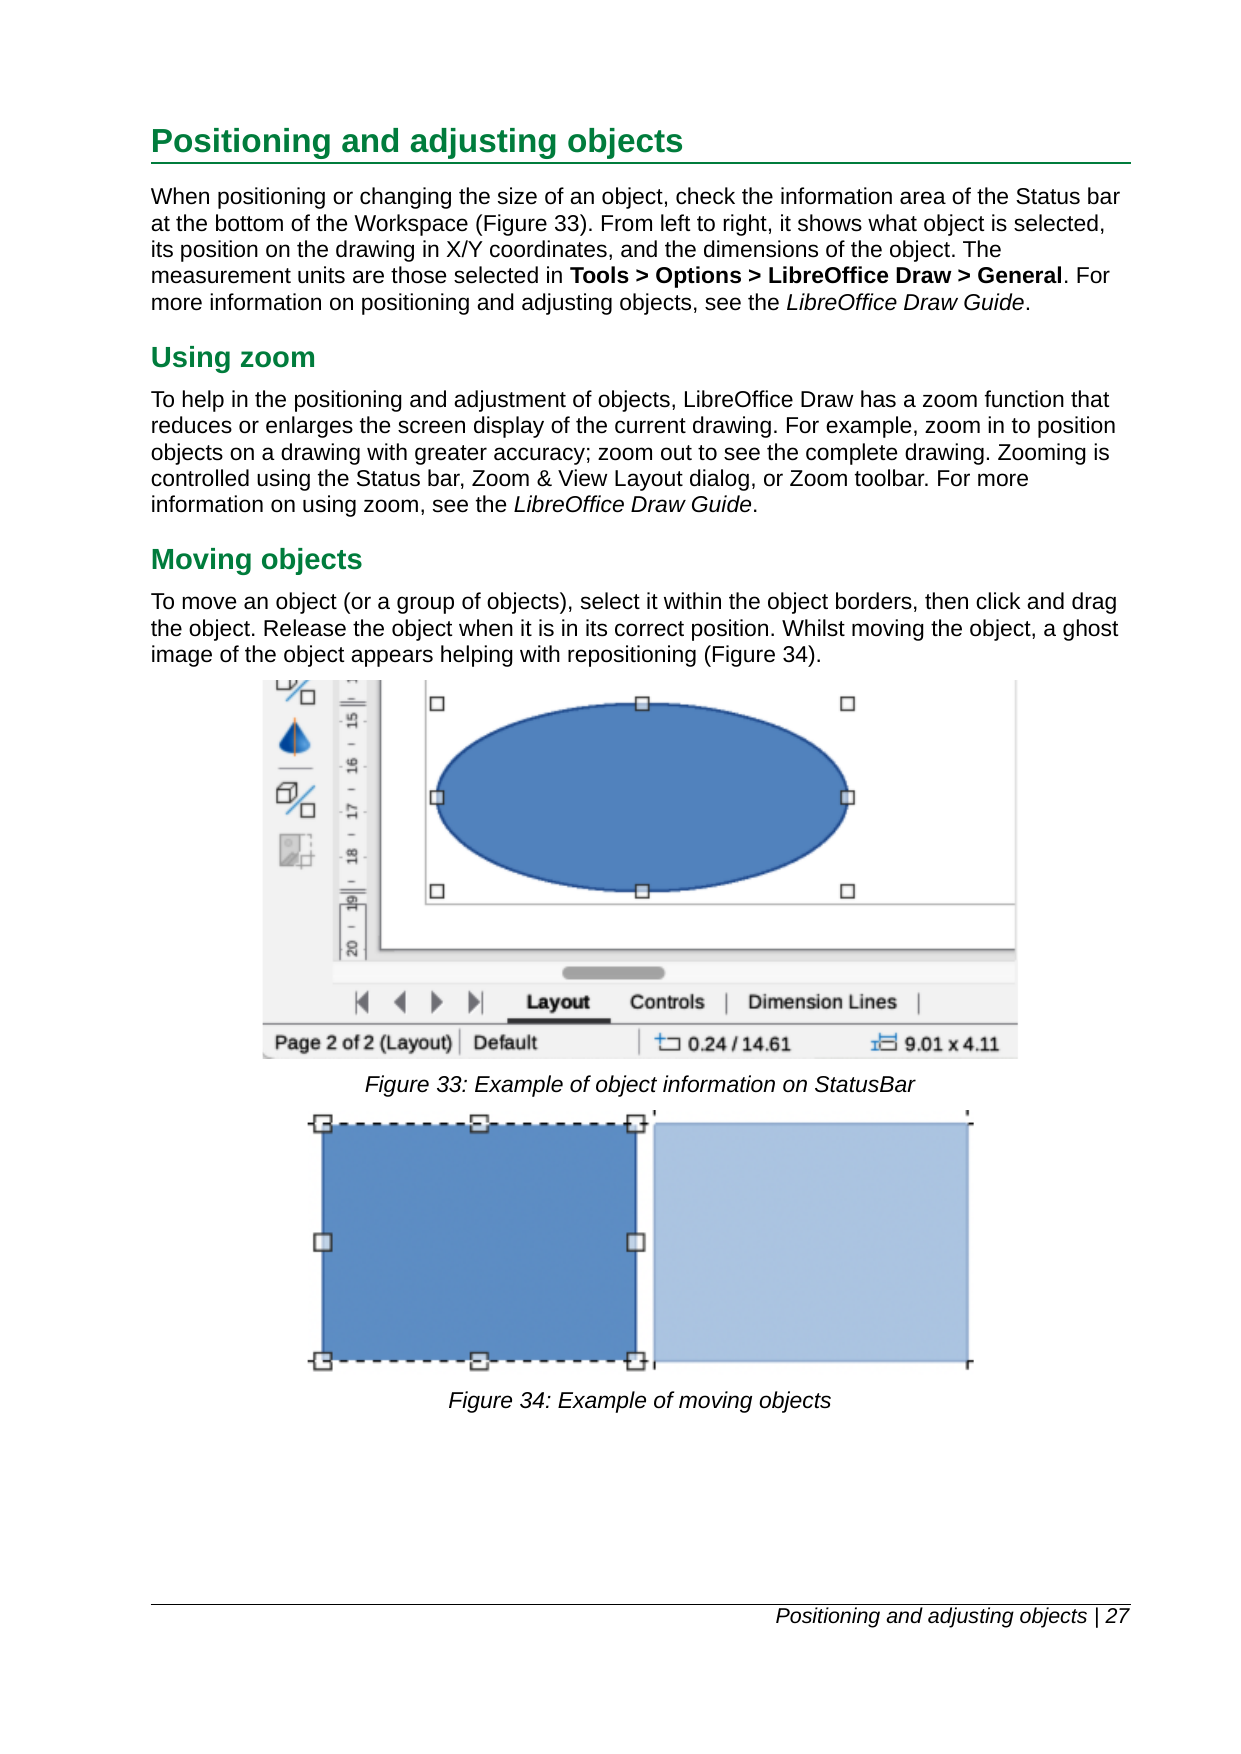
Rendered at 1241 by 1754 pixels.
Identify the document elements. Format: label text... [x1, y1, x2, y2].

text To move an object (or a group of objects), select it within the object borders, then click and drag the object. Release the object when it is in its correct position. Whilst moving the object, a ghost image of the object appears helping with repositioning (Figure 34). [151, 588, 1131, 667]
subtitle Using zoom [151, 340, 1131, 373]
text Figure 34: Example of moving objects [308, 1387, 974, 1413]
subtitle Positioning and adjusting objects [151, 121, 1131, 162]
text When positioning or changing the size of an object, check the information area of the Status bar at the bottom of the Workspace (Figure 33). From left to right, it shows what object is selected, its position on the drawing in X/Y coordinates, and the dimensions of the object. The measurement units are those selected in Tools > Options > LibreOffice Draw > General. For more information on positioning and adjusting objects, see the LibreOffice Draw Guide. [151, 183, 1131, 315]
picture [307, 1110, 974, 1375]
subtitle Moving objects [151, 542, 1131, 576]
text Figure 33: Example of object information on StatusBar [263, 1071, 1019, 1098]
text To help in the positioning and adjustment of objects, LibreOffice Draw has a zoom function that reduces or enlarges the screen display of the current drawing. For example, zoom in to position objects on a drawing with greater accuracy; zoom out to see the complete drawing. Zooming is controlled using the Status bar, Zoom & View Layout dialog, or Zoom toolbar. For more information on using zoom, see the LibreOffice Draw Guide. [151, 386, 1131, 518]
picture [262, 680, 1019, 1059]
